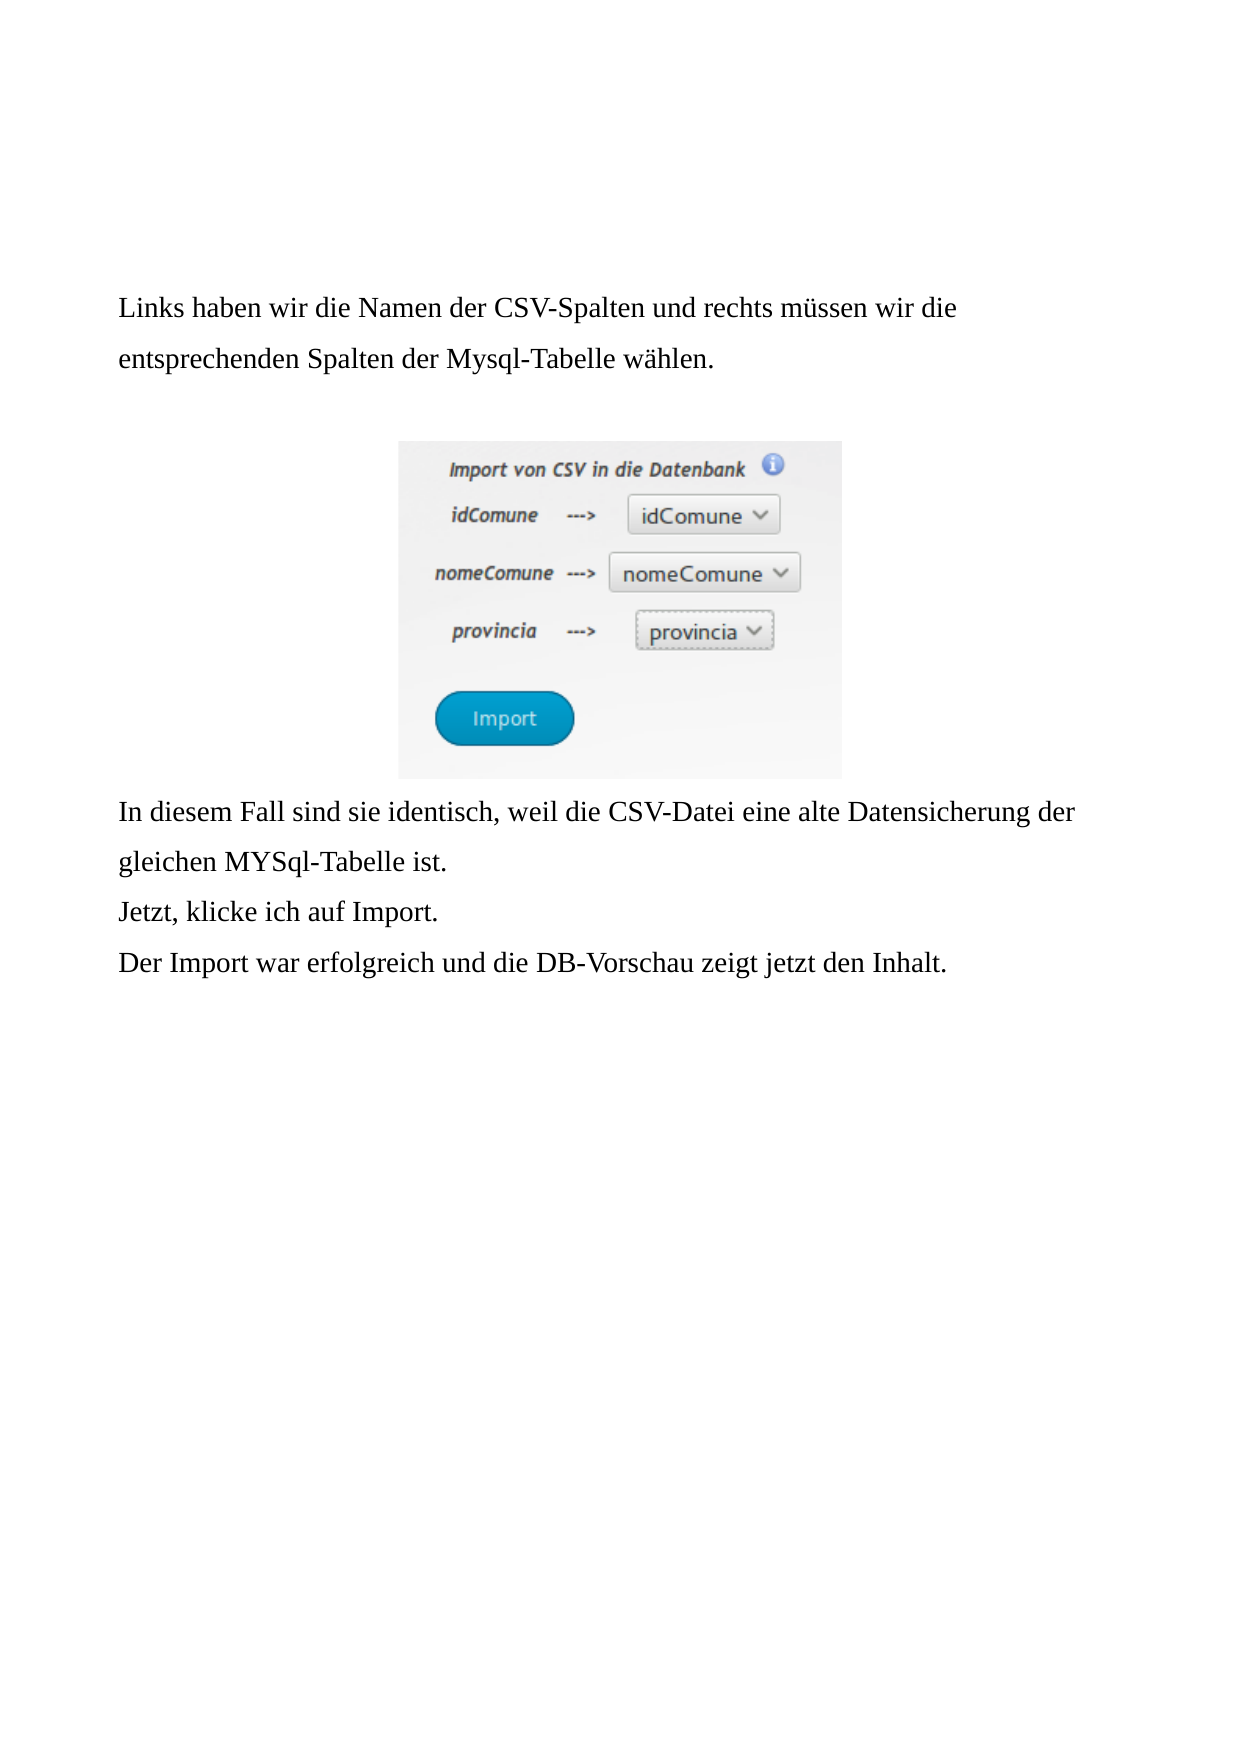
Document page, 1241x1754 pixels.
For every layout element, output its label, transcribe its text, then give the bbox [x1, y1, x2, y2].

text Jetzt, klicke ich auf Import. [118, 894, 1122, 928]
picture [398, 441, 842, 779]
text Links haben wir die Namen der CSV-Spalten und rechts müssen wir die entsprechenden Spalten der Mysql-Tabelle wählen. [118, 291, 1122, 374]
text Der Import war erfolgreich und die DB-Vorschau zeigt jetzt den Inhalt. [118, 945, 1122, 978]
text In diesem Fall sind sie identisch, weil die CSV-Datei eine alte Datensicherung der gleichen MYSql-Tabelle ist. [118, 794, 1122, 878]
